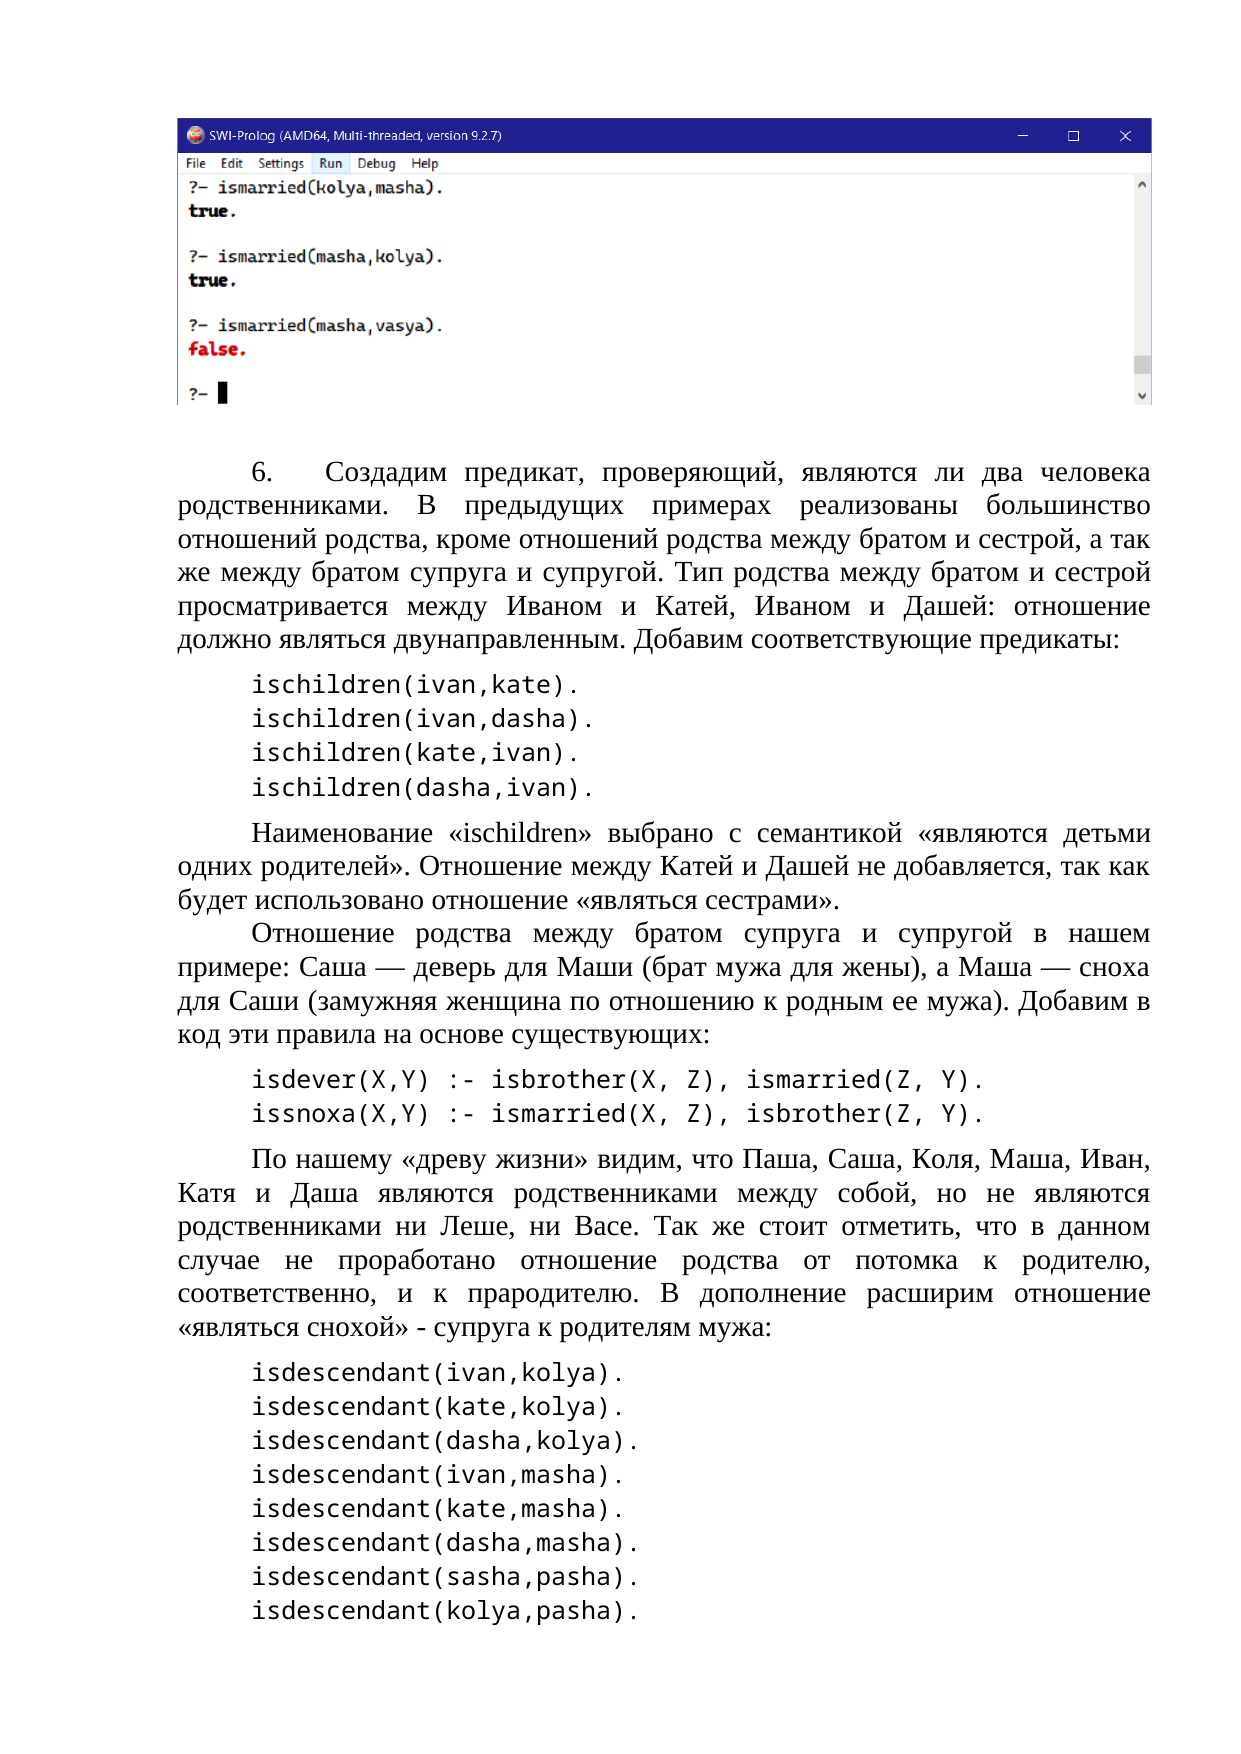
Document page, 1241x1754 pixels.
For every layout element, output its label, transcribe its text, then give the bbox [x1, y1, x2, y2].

text Отношение родства между братом супруга и супругой в нашем примере: Саша — деверь для Маши (брат мужа для жены), а Маша — сноха для Саши (замужняя женщина по отношению к родным ее мужа). Добавим в код эти правила на основе существующих: [177, 916, 1152, 1050]
text ischildren(dasha,ivan). [177, 769, 1152, 803]
text isdescendant(ivan,masha). [177, 1457, 1152, 1491]
text isdescendant(kolya,pasha). [177, 1593, 1152, 1627]
text isdescendant(kate,kolya). [177, 1388, 1152, 1423]
text По нашему «древу жизни» видим, что Паша, Саша, Коля, Маша, Иван, Катя и Даша являются родственниками между собой, но не являются родственниками ни Леше, ни Васе. Так же стоит отметить, что в данном случае не проработано отношение родства от потомка к родителю, соответственно, и к прародителю. В дополнение расширим отношение «являться снохой» - супруга к родителям мужа: [177, 1141, 1152, 1343]
text Наименование «ischildren» выбрано с семантикой «являются детьми одних родителей». Отношение между Катей и Дашей не добавляется, так как будет использовано отношение «являться сестрами». [177, 815, 1152, 916]
text ischildren(ivan,kate). [177, 667, 1152, 701]
text isdever(X,Y) :- isbrother(X, Z), ismarried(Z, Y). [177, 1062, 1152, 1096]
text issnoxa(X,Y) :- ismarried(X, Z), isbrother(Z, Y). [177, 1096, 1152, 1130]
text ischildren(kate,ivan). [177, 735, 1152, 769]
list Создадим предикат, проверяющий, являются ли два человека родственниками. В предыдущих примерах реализованы большинство отношений родства, кроме отношений родства между братом и сестрой, а так же между братом супруга и супругой. Тип родства между братом и сестрой просматривается между Иваном и Катей, Иваном и Дашей: отношение должно являться двунаправленным. Добавим соответствующие предикаты: [177, 454, 1152, 655]
picture [177, 118, 1152, 421]
text isdescendant(dasha,kolya). [177, 1423, 1152, 1457]
text isdescendant(ivan,kolya). [177, 1354, 1152, 1388]
text isdescendant(dasha,masha). [177, 1525, 1152, 1559]
text isdescendant(sasha,pasha). [177, 1559, 1152, 1593]
text isdescendant(kate,masha). [177, 1491, 1152, 1525]
text ischildren(ivan,dasha). [177, 701, 1152, 735]
